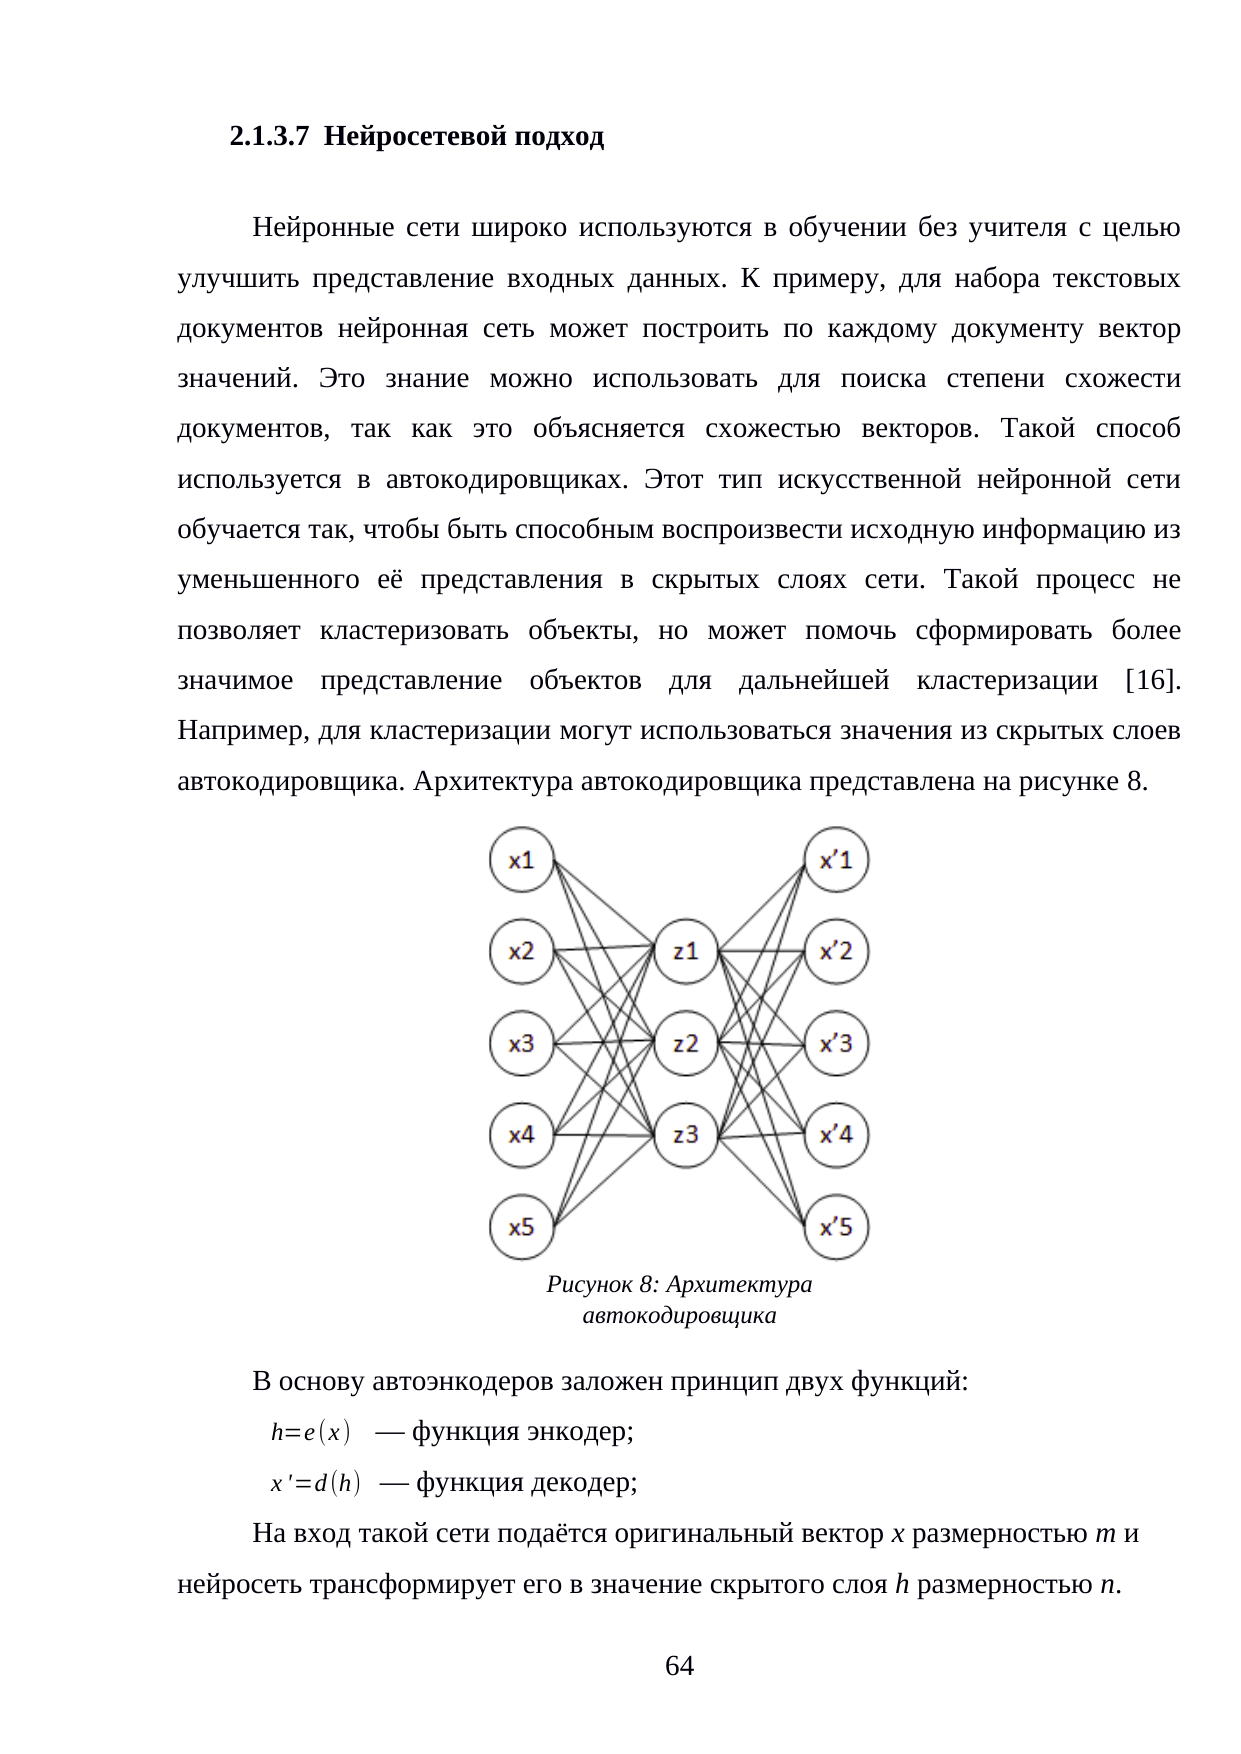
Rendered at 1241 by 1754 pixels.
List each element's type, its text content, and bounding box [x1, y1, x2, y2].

picture [488, 825, 871, 1262]
text Рисунок 8: Архитектура автокодировщика [488, 1262, 871, 1329]
text Нейронные сети широко используются в обучении без учителя с целью улучшить представление входных данных. К примеру, для набора текстовых документов нейронная сеть может построить по каждому документу вектор значений. Это знание можно использовать для поиска степени схожести документов, так как это объясняется схожестью векторов. Такой способ используется в автокодировщиках. Этот тип искусственной нейронной сети обучается так, чтобы быть способным воспроизвести исходную информацию из уменьшенного её представления в скрытых слоях сети. Такой процесс не позволяет кластеризовать объекты, но может помочь сформировать более значимое представление объектов для дальнейшей кластеризации [16]. Например, для кластеризации могут использоваться значения из скрытых слоев автокодировщика. Архитектура автокодировщика представлена на рисунке 8. [177, 209, 1182, 796]
subtitle Нейросетевой подход [222, 118, 1182, 152]
text — функция декодер; [177, 1464, 1182, 1499]
text В основу автоэнкодеров заложен принцип двух функций: [177, 813, 1182, 1396]
text — функция энкодер; [177, 1413, 1182, 1447]
text На вход такой сети подаётся оригинальный вектор x размерностью m и нейросеть трансформирует его в значение скрытого слоя h размерностью n. [177, 1516, 1182, 1599]
